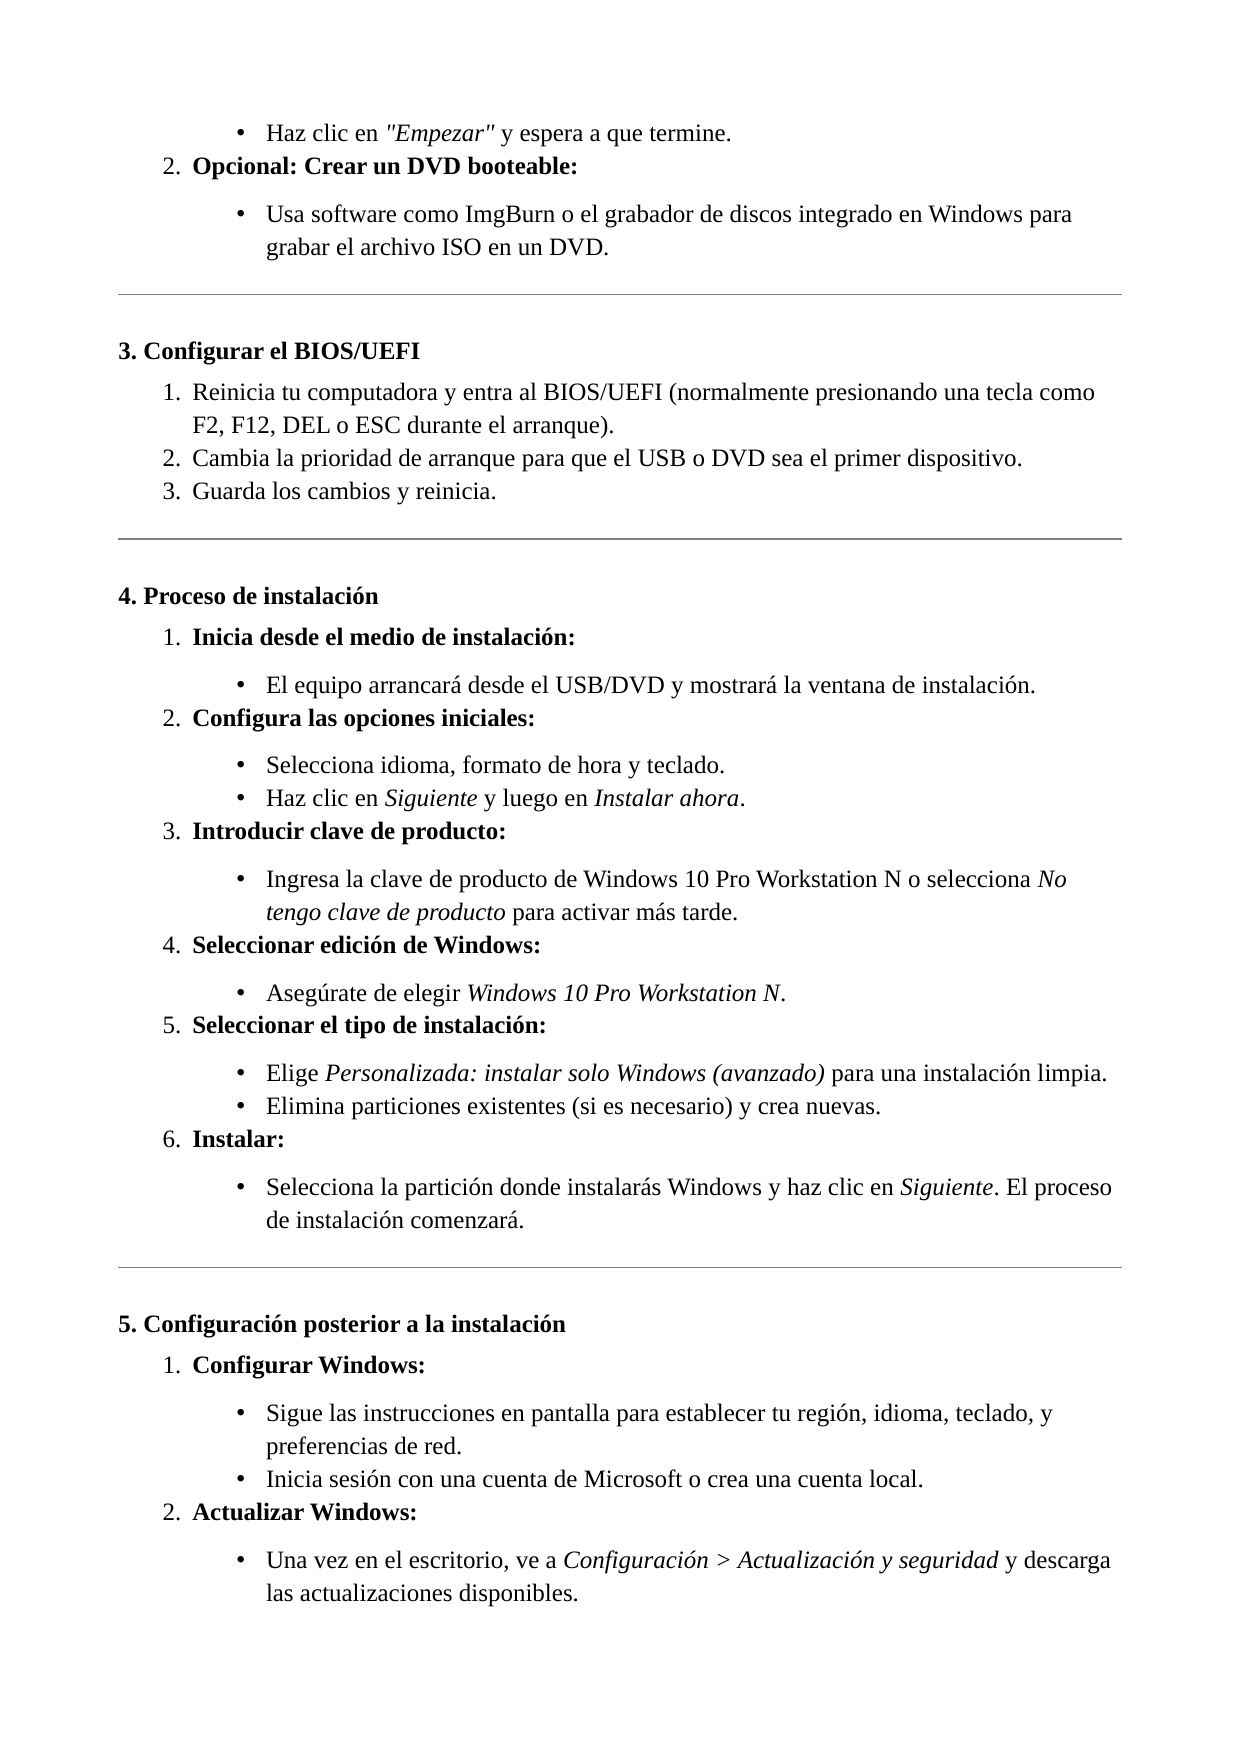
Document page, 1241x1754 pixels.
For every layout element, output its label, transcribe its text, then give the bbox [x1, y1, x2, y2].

list El equipo arrancará desde el USB/DVD y mostrará la ventana de instalación. [236, 670, 1122, 698]
list Reinicia tu computadora y entra al BIOS/UEFI (normalmente presionando una tecla como F2, F12, DEL o ESC durante el arranque). [162, 377, 1122, 439]
list Actualizar Windows: [162, 1497, 1122, 1526]
subtitle 5. Configuración posterior a la instalación [118, 1309, 1122, 1338]
list Configurar Windows: [162, 1351, 1122, 1379]
subtitle 4. Proceso de instalación [118, 581, 1122, 609]
list Configura las opciones iniciales: [162, 703, 1122, 731]
list Elige Personalizada: instalar solo Windows (avanzado) para una instalación limpia. [236, 1058, 1122, 1087]
list Elimina particiones existentes (si es necesario) y crea nuevas. [236, 1091, 1122, 1120]
subtitle 3. Configurar el BIOS/UEFI [118, 336, 1122, 365]
list Cambia la prioridad de arranque para que el USB o DVD sea el primer dispositivo. [162, 443, 1122, 472]
list Seleccionar el tipo de instalación: [162, 1011, 1122, 1039]
list Usa software como ImgBurn o el grabador de discos integrado en Windows para grabar el archivo ISO en un DVD. [236, 199, 1122, 261]
list Una vez en el escritorio, ve a Configuración > Actualización y seguridad y descarga las actualizaciones disponibles. [236, 1545, 1122, 1607]
list Selecciona idioma, formato de hora y teclado. [236, 750, 1122, 779]
list Guarda los cambios y reinicia. [162, 476, 1122, 505]
list Introducir clave de producto: [162, 816, 1122, 845]
list Sigue las instrucciones en pantalla para establecer tu región, idioma, teclado, y preferencias de red. [236, 1398, 1122, 1460]
list Ingresa la clave de producto de Windows 10 Pro Workstation N o selecciona No tengo clave de producto para activar más tarde. [236, 864, 1122, 926]
list Asegúrate de elegir Windows 10 Pro Workstation N. [236, 978, 1122, 1006]
list Opcional: Crear un DVD booteable: [162, 151, 1122, 180]
list Inicia sesión con una cuenta de Microsoft o crea una cuenta local. [236, 1464, 1122, 1493]
list Inicia desde el medio de instalación: [162, 622, 1122, 651]
list Instalar: [162, 1124, 1122, 1153]
list Selecciona la partición donde instalarás Windows y haz clic en Siguiente. El proceso de instalación comenzará. [236, 1172, 1122, 1234]
list Haz clic en Siguiente y luego en Instalar ahora. [236, 783, 1122, 812]
list Seleccionar edición de Windows: [162, 930, 1122, 959]
list Haz clic en "Empezar" y espera a que termine. [236, 118, 1122, 147]
